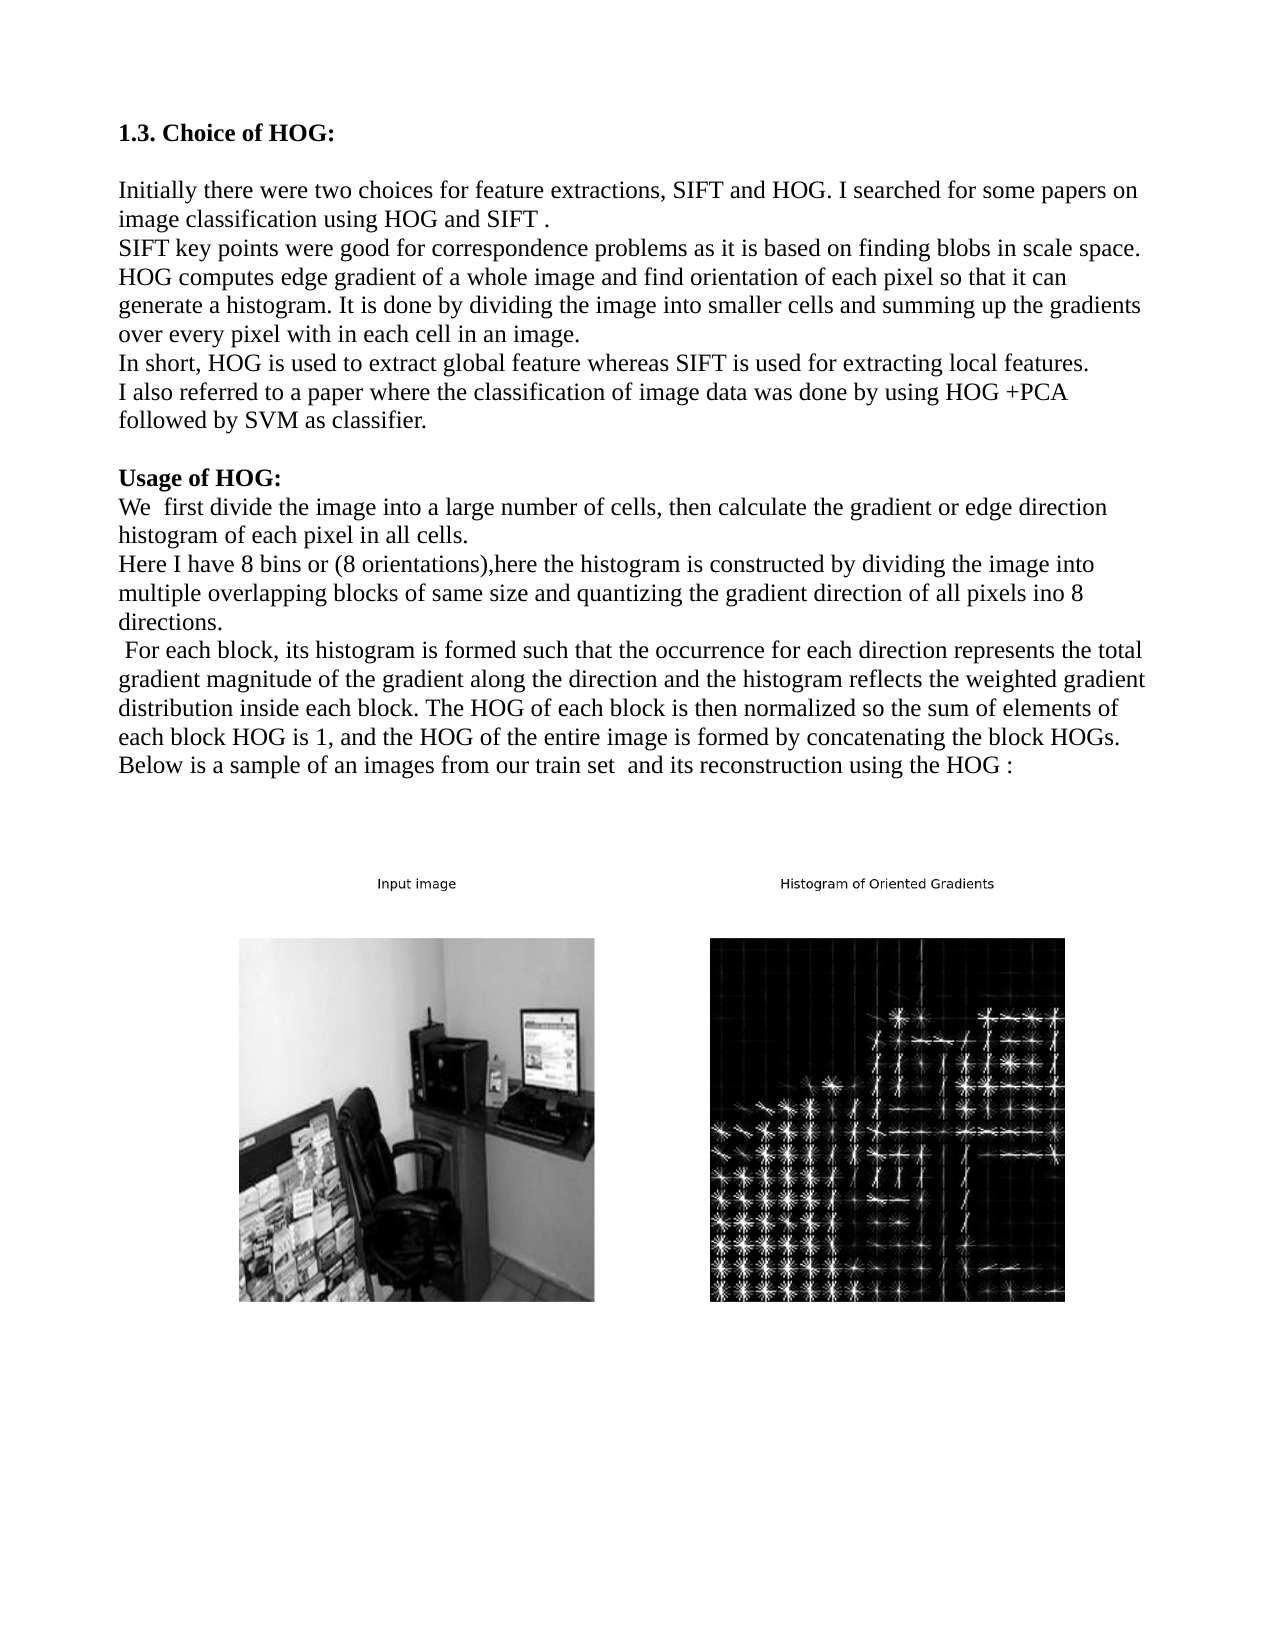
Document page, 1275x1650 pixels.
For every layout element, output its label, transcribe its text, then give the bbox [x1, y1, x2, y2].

text For each block, its histogram is formed such that the occurrence for each direction represents the total gradient magnitude of the gradient along the direction and the histogram reflects the weighted gradient distribution inside each block. The HOG of each block is then normalized so the sum of elements of each block HOG is 1, and the HOG of the entire image is formed by concatenating the block HOGs. [118, 636, 1157, 751]
text In short, HOG is used to extract global feature whereas SIFT is used for extracting local features. [118, 348, 1157, 377]
text 1.3. Choice of HOG: [118, 118, 1157, 147]
text We first divide the image into a large number of cells, then calculate the gradient or edge direction histogram of each pixel in all cells. [118, 492, 1157, 549]
picture [81, 836, 1194, 1404]
text Initially there were two choices for feature extractions, SIFT and HOG. I searched for some papers on image classification using HOG and SIFT . [118, 176, 1157, 233]
text Here I have 8 bins or (8 orientations),here the histogram is constructed by dividing the image into multiple overlapping blocks of same size and quantizing the gradient direction of all pixels ino 8 directions. [118, 549, 1157, 636]
text HOG computes edge gradient of a whole image and find orientation of each pixel so that it can generate a histogram. It is done by dividing the image into smaller cells and summing up the gradients over every pixel with in each cell in an image. [118, 262, 1157, 348]
text SIFT key points were good for correspondence problems as it is based on finding blobs in scale space. [118, 233, 1157, 262]
text I also referred to a paper where the classification of image data was done by using HOG +PCA followed by SVM as classifier. [118, 377, 1157, 434]
text Below is a sample of an images from our train set and its reconstruction using the HOG : [118, 751, 1157, 779]
text Usage of HOG: [118, 463, 1157, 492]
